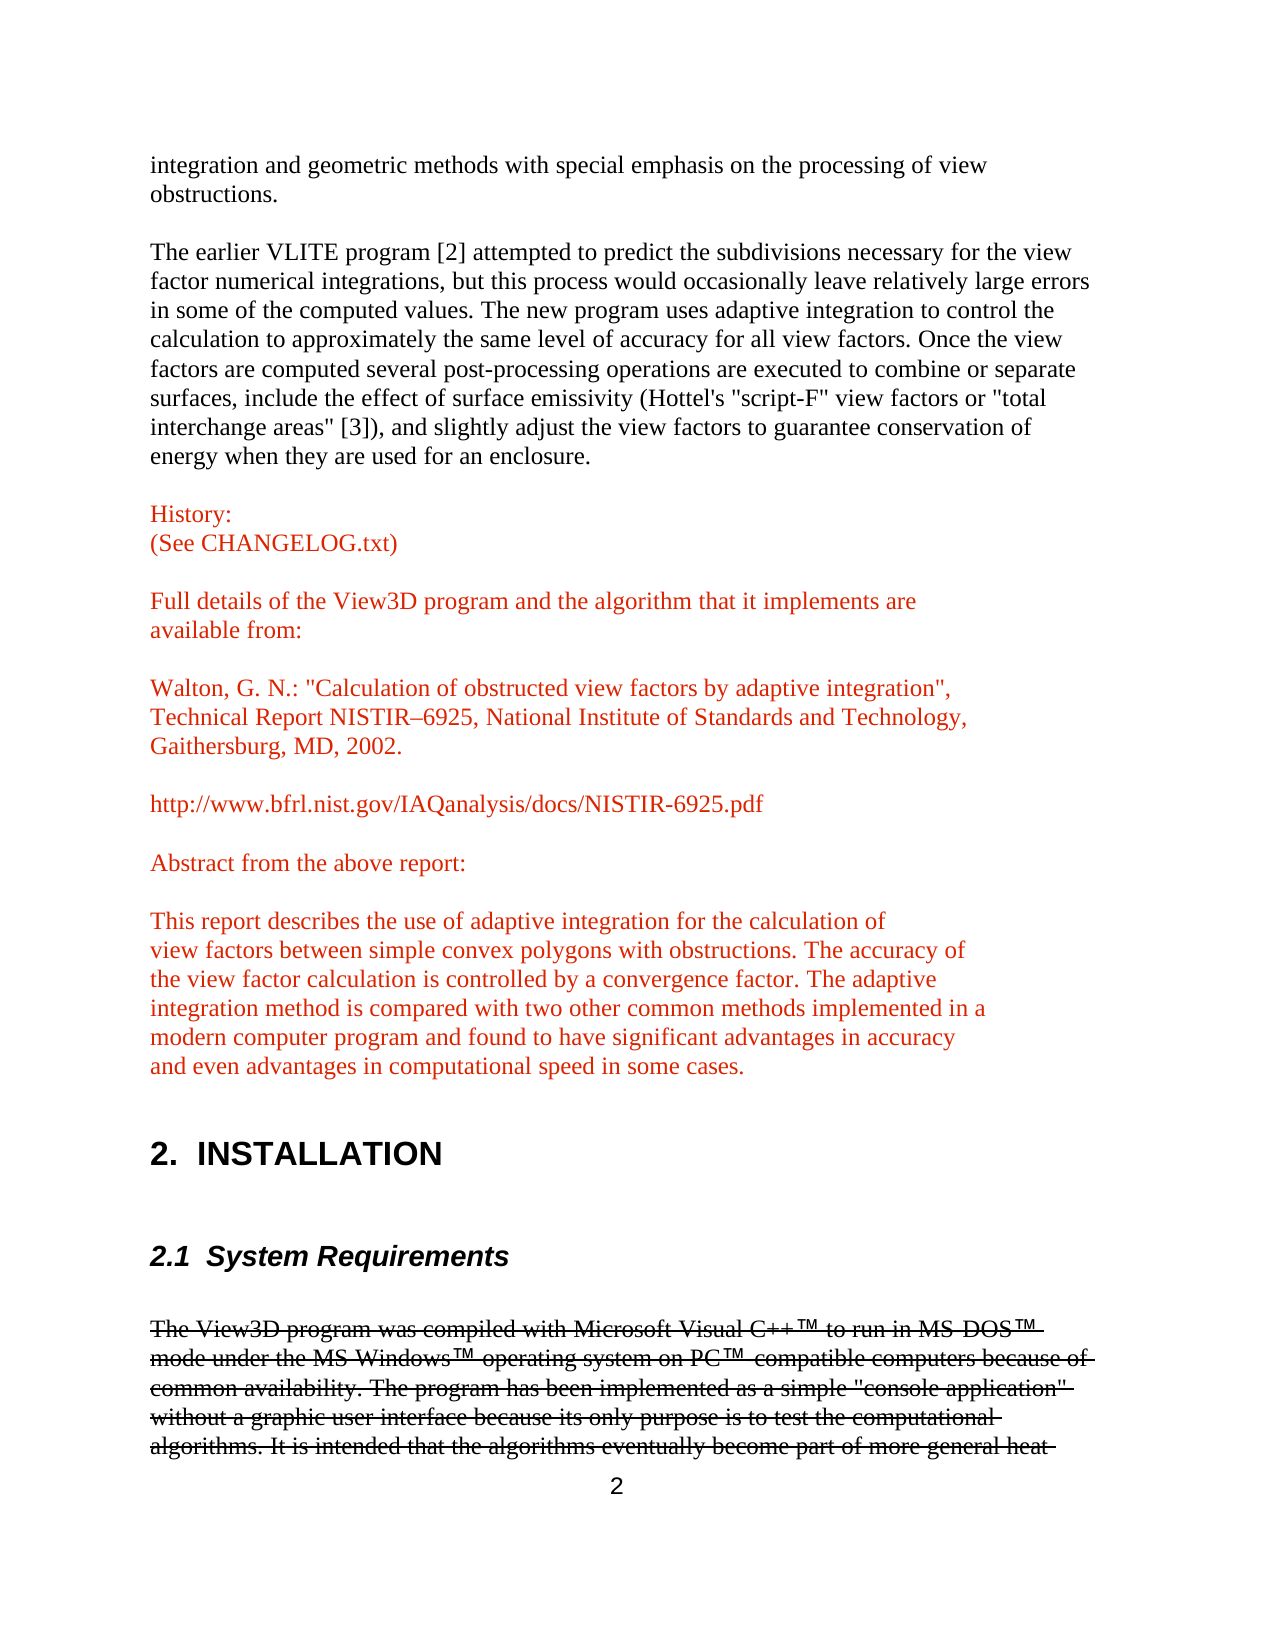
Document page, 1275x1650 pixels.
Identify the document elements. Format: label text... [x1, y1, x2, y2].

text integration method is compared with two other common methods implemented in a [150, 993, 1095, 1022]
text and even advantages in computational speed in some cases. [150, 1051, 1095, 1080]
text view factors between simple convex polygons with obstructions. The accuracy of [150, 935, 1095, 964]
text integration and geometric methods with special emphasis on the processing of view obstructions. [150, 150, 1095, 208]
subtitle 2.1 System Requirements [150, 1239, 1095, 1273]
text Full details of the View3D program and the algorithm that it implements are [150, 586, 1095, 615]
text the view factor calculation is controlled by a convergence factor. The adaptive [150, 964, 1095, 993]
text Technical Report NISTIR–6925, National Institute of Standards and Technology, [150, 702, 1095, 731]
text The earlier VLITE program [2] attempted to predict the subdivisions necessary for the view factor numerical integrations, but this process would occasionally leave rela­tively large errors in some of the computed values. The new program uses adaptive integration to control the calculation to approx­imately the same level of accuracy for all view factors. Once the view factors are computed several post-processing operations are executed to combine or separate surfaces, include the effect of surface emissivity (Hottel's "script-F" view factors or "total interchange areas" [3]), and slightly adjust the view factors to guarantee conservation of energy when they are used for an enclosure. [150, 237, 1095, 470]
text (See CHANGELOG.txt) [150, 528, 1095, 557]
text This report describes the use of adaptive integration for the calculation of [150, 906, 1095, 935]
subtitle 2. INSTALLATION [150, 1134, 1095, 1173]
text Abstract from the above report: [150, 847, 1095, 877]
text Walton, G. N.: "Calculation of obstructed view factors by adaptive integration", [150, 673, 1095, 702]
text The View3D program was compiled with Microsoft Visual C++ to run in MS-DOS mode under the MS Windows operating system on PC-compatible computers because of common availability. The program has been implemented as a simple "console application" without a graphic user interface because its only purpose is to test the computational algorithms. It is intended that the algorithms eventually become part of more general heat transfer programs. The source code is in ANSI C, which should allow recompilation for almost any operating system. It should also be relatively easy to modify the program to make it a subroutine called from other programs. The source code will be available upon request after the program is officially released. [150, 1314, 1095, 1359]
text modern computer program and found to have significant advantages in accuracy [150, 1022, 1095, 1051]
text available from: [150, 615, 1095, 644]
text The View3D program was compiled with Microsoft Visual C++ to run in MS-DOS mode under the MS Windows operating system on PC-compatible computers because of common availability. The program has been implemented as a simple "console application" without a graphic user interface because its only purpose is to test the computational algorithms. It is intended that the algorithms eventually become part of more general heat transfer programs. The source code is in ANSI C, which should allow recompilation for almost any operating system. It should also be relatively easy to modify the program to make it a subroutine called from other programs. The source code will be available upon request after the program is officially released. [150, 1361, 1095, 1459]
text History: [150, 499, 1095, 528]
text http://www.bfrl.nist.gov/IAQanalysis/docs/NISTIR-6925.pdf [150, 789, 1095, 818]
text Gaithersburg, MD, 2002. [150, 731, 1095, 760]
